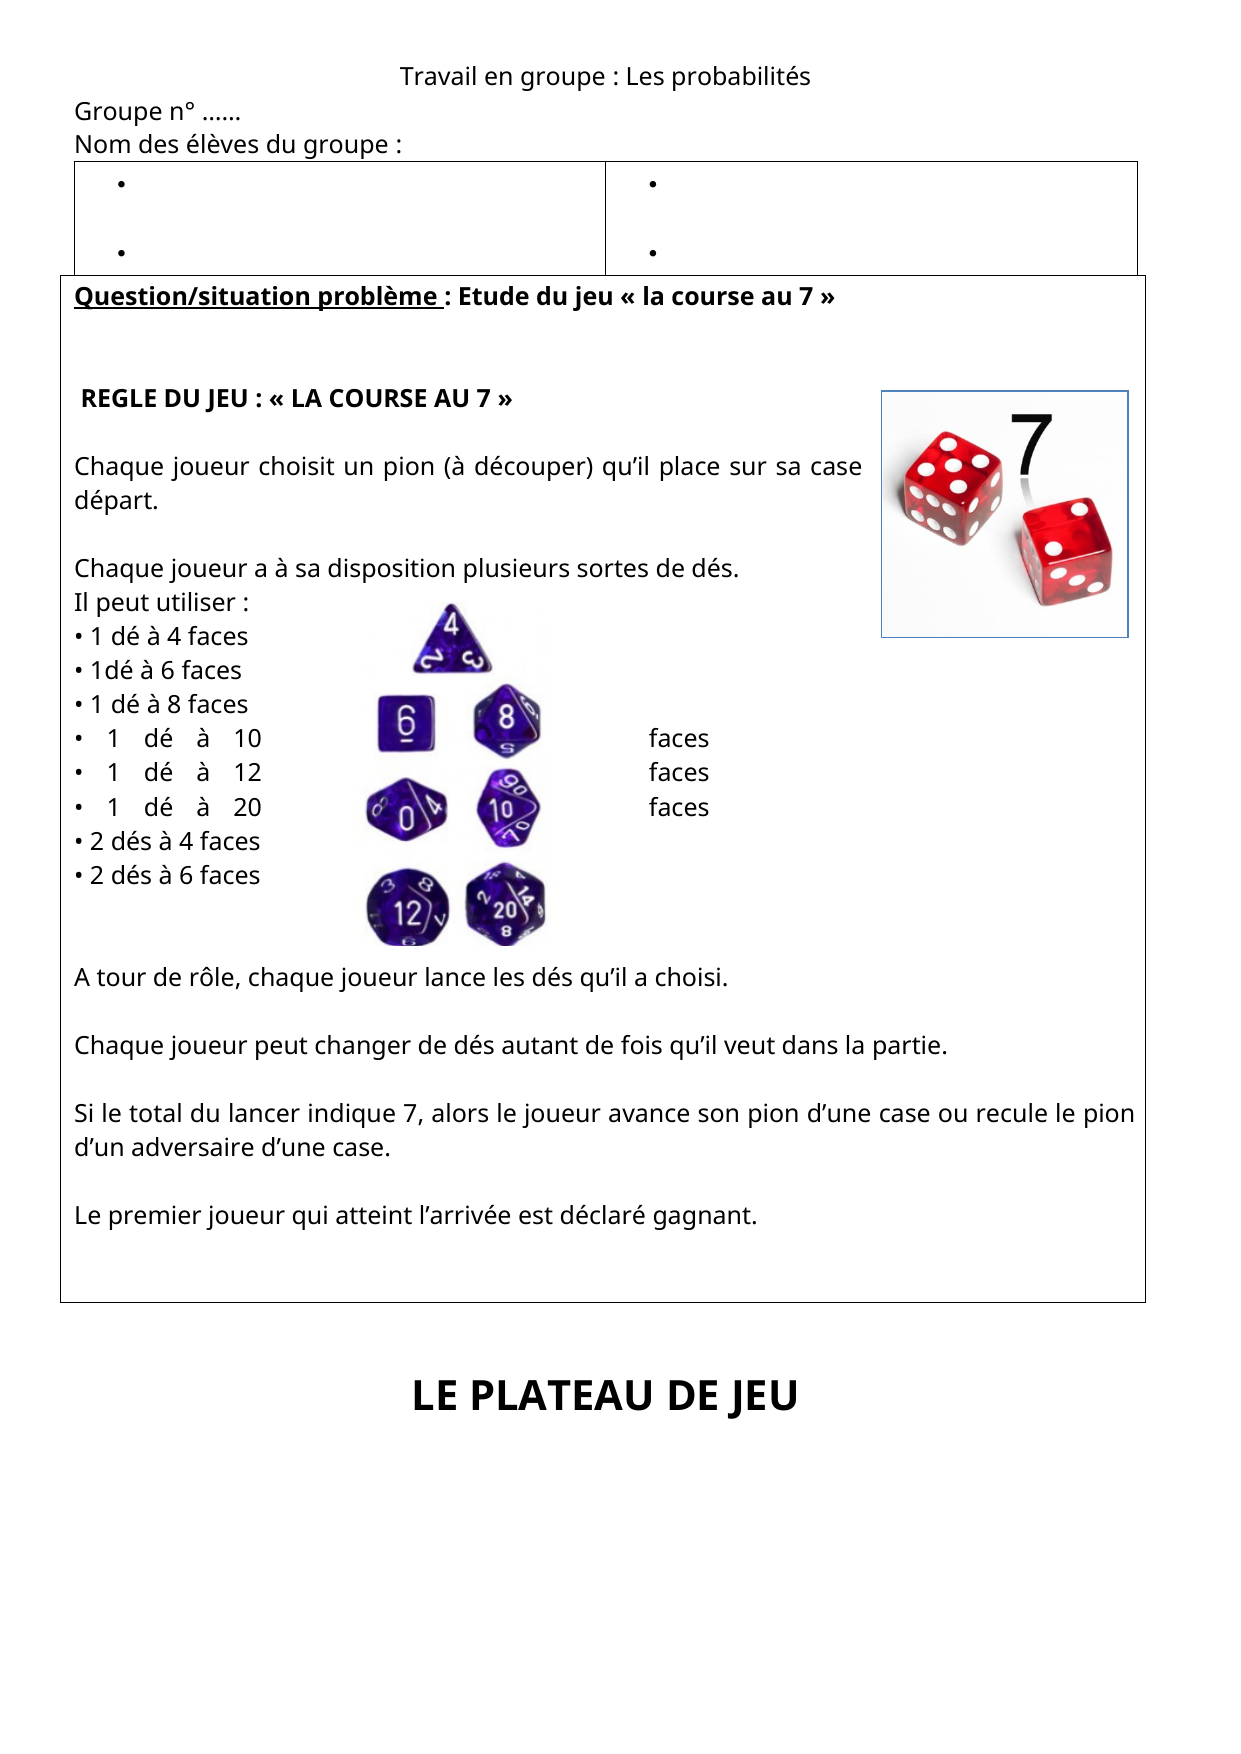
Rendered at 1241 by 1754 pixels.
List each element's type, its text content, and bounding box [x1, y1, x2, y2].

text Le premier joueur qui atteint l’arrivée est déclaré gagnant. [74, 1198, 1137, 1232]
text • 2 dés à 4 faces [74, 823, 280, 857]
text faces [630, 755, 1137, 789]
text • 1 dé à 20 [74, 789, 280, 823]
text • 1 dé à 4 faces [74, 619, 280, 653]
text Travail en groupe : Les probabilités [74, 59, 1137, 93]
text • 1 dé à 8 faces [74, 687, 280, 721]
text • 2 dés à 6 faces [74, 857, 280, 891]
table_header [75, 162, 605, 275]
text Chaque joueur peut changer de dés autant de fois qu’il veut dans la partie. [74, 1028, 1137, 1062]
picture [882, 392, 1127, 637]
text REGLE DU JEU : « LA COURSE AU 7 » [74, 380, 1137, 414]
text A tour de rôle, chaque joueur lance les dés qu’il a choisi. [74, 959, 1137, 993]
text Il peut utiliser : [74, 585, 881, 619]
text Groupe n° …… [74, 93, 1137, 127]
text • 1 dé à 12 [74, 755, 280, 789]
text Chaque joueur a à sa disposition plusieurs sortes de dés. [74, 551, 881, 585]
text Chaque joueur choisit un pion (à découper) qu’il place sur sa case départ. [74, 448, 881, 517]
text [630, 619, 1137, 653]
text [630, 823, 1137, 857]
text faces [630, 789, 1137, 823]
text faces [630, 721, 1137, 755]
text • 1 dé à 10 [74, 721, 280, 755]
text LE PLATEAU DE JEU [74, 1366, 1137, 1422]
text [630, 653, 1137, 687]
text [630, 857, 1137, 891]
picture [280, 602, 630, 946]
text • 1dé à 6 faces [74, 653, 280, 687]
text Si le total du lancer indique 7, alors le joueur avance son pion d’une case ou recule le pion d’un adversaire d’une case. [74, 1096, 1137, 1164]
text Nom des élèves du groupe : [74, 127, 1137, 161]
text Question/situation problème : Etude du jeu « la course au 7 » [61, 276, 1145, 312]
text [630, 687, 1137, 721]
table_header [606, 162, 1137, 275]
